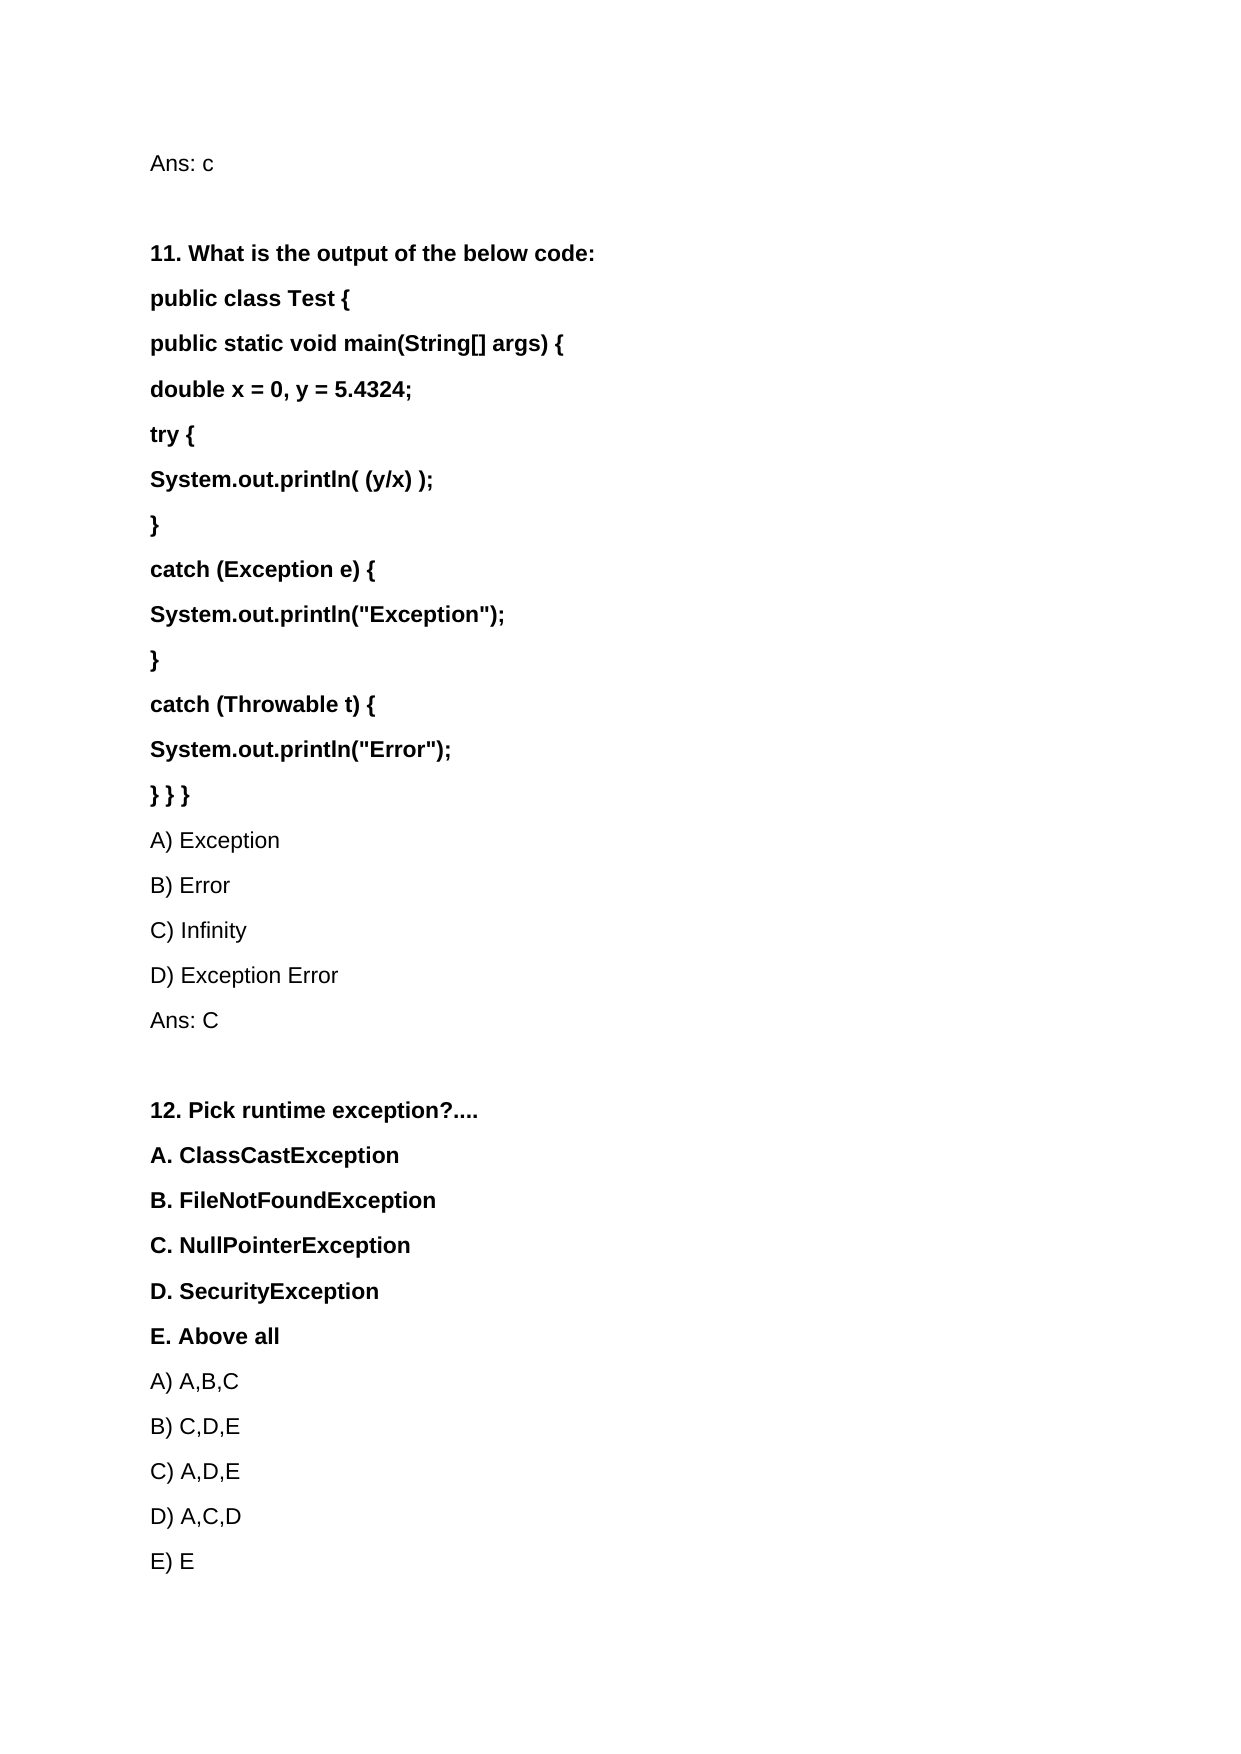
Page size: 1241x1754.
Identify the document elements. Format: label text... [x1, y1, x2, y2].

text } [150, 646, 1090, 672]
text public class Test { [150, 285, 1090, 312]
text } [150, 511, 1090, 537]
text B. FileNotFoundException [150, 1187, 1090, 1214]
text E. Above all [150, 1323, 1090, 1349]
text A) Exception [150, 827, 1090, 853]
text 11. What is the output of the below code: [150, 240, 1090, 267]
text Ans: C [150, 1007, 1090, 1033]
text 12. Pick runtime exception?.... [150, 1097, 1090, 1123]
text E) E [150, 1548, 1090, 1574]
text } } } [150, 781, 1090, 808]
text catch (Throwable t) { [150, 691, 1090, 718]
text System.out.println("Error"); [150, 736, 1090, 763]
text try { [150, 421, 1090, 447]
text D) A,C,D [150, 1503, 1090, 1529]
text C. NullPointerException [150, 1232, 1090, 1259]
text catch (Exception e) { [150, 556, 1090, 582]
text System.out.println("Exception"); [150, 601, 1090, 627]
text C) Infinity [150, 917, 1090, 943]
text C) A,D,E [150, 1458, 1090, 1484]
text B) C,D,E [150, 1413, 1090, 1439]
text D) Exception Error [150, 962, 1090, 988]
text A) A,B,C [150, 1368, 1090, 1394]
text public static void main(String[] args) { [150, 330, 1090, 357]
text Ans: c [150, 150, 1090, 176]
text A. ClassCastException [150, 1142, 1090, 1169]
text double x = 0, y = 5.4324; [150, 376, 1090, 402]
text System.out.println( (y/x) ); [150, 466, 1090, 492]
text B) Error [150, 872, 1090, 898]
text D. SecurityException [150, 1278, 1090, 1304]
